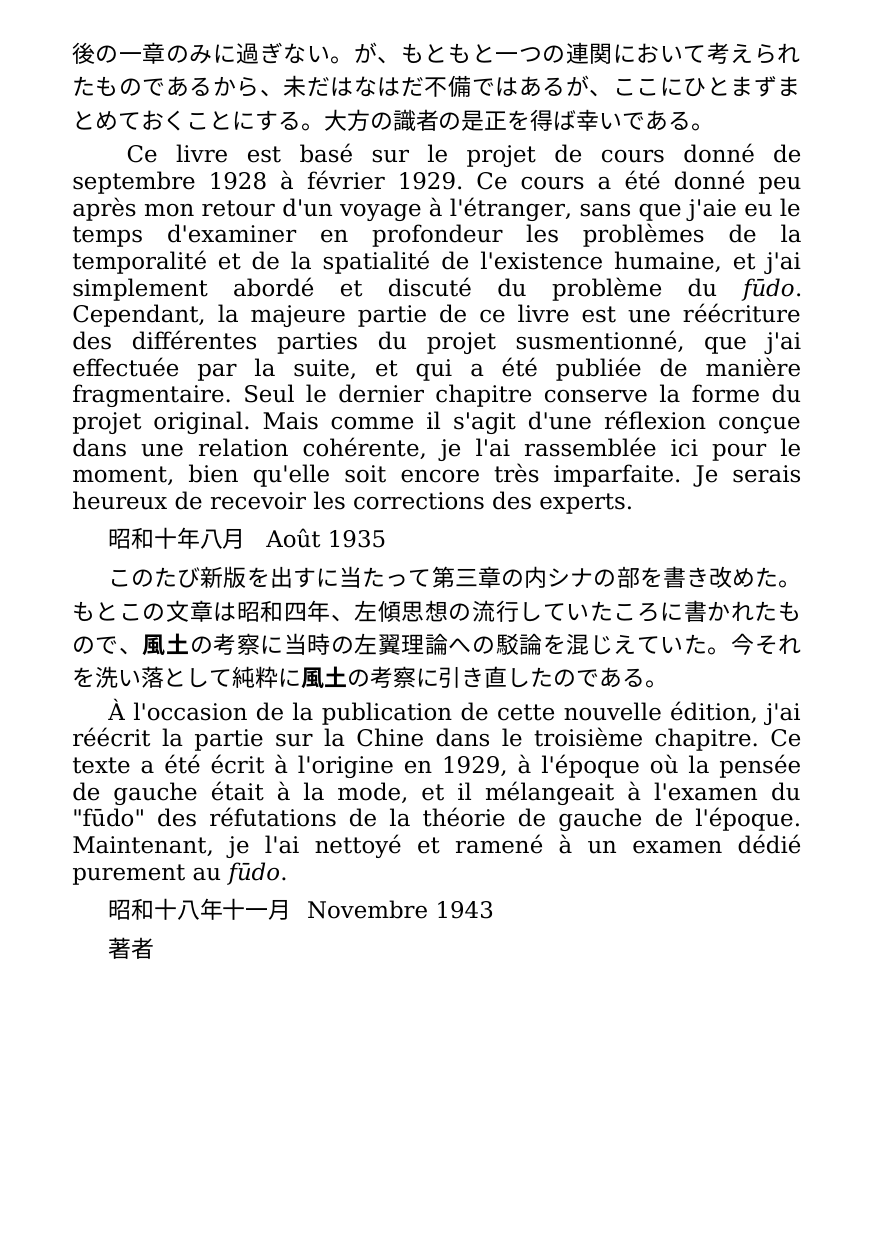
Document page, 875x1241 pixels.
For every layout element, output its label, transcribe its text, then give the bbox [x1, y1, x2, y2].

text このたび新版を出すに当たって第三章の内シナの部を書き改めた。もとこの文章は昭和四年、左傾思想の流行していたころに書かれたもので、風土の考察に当時の左翼理論への駁論を混じえていた。今それを洗い落として純粋に風土の考察に引き直したのである。 [72, 560, 802, 693]
text 後の一章のみに過ぎない。が、もともと一つの連関において考えられたものであるから、未だはなはだ不備ではあるが、ここにひとまずまとめておくことにする。大方の識者の是正を得ば幸いである。 [72, 36, 802, 136]
text À l'occasion de la publication de cette nouvelle édition, j'ai réécrit la partie sur la Chine dans le troisième chapitre. Ce texte a été écrit à l'origine en 1929, à l'époque où la pensée de gauche était à la mode, et il mélangeait à l'examen du "fūdo" des réfutations de la théorie de gauche de l'époque. Maintenant, je l'ai nettoyé et ramené à un examen dédié purement au fūdo. [72, 699, 802, 886]
text 著者 [72, 931, 802, 964]
text Ce livre est basé sur le projet de cours donné de septembre 1928 à février 1929. Ce cours a été donné peu après mon retour d'un voyage à l'étranger, sans que j'aie eu le temps d'examiner en profondeur les problèmes de la temporalité et de la spatialité de l'existence humaine, et j'ai simplement abordé et discuté du problème du fūdo. Cependant, la majeure partie de ce livre est une réécriture des différentes parties du projet susmentionné, que j'ai effectuée par la suite, et qui a été publiée de manière fragmentaire. Seul le dernier chapitre conserve la forme du projet original. Mais comme il s'agit d'une réflexion conçue dans une relation cohérente, je l'ai rassemblée ici pour le moment, bien qu'elle soit encore très imparfaite. Je serais heureux de recevoir les corrections des experts. [72, 142, 802, 515]
text 昭和十八年十一月 Novembre 1943 [72, 892, 802, 925]
text 昭和十年八月 Août 1935 [72, 521, 802, 554]
